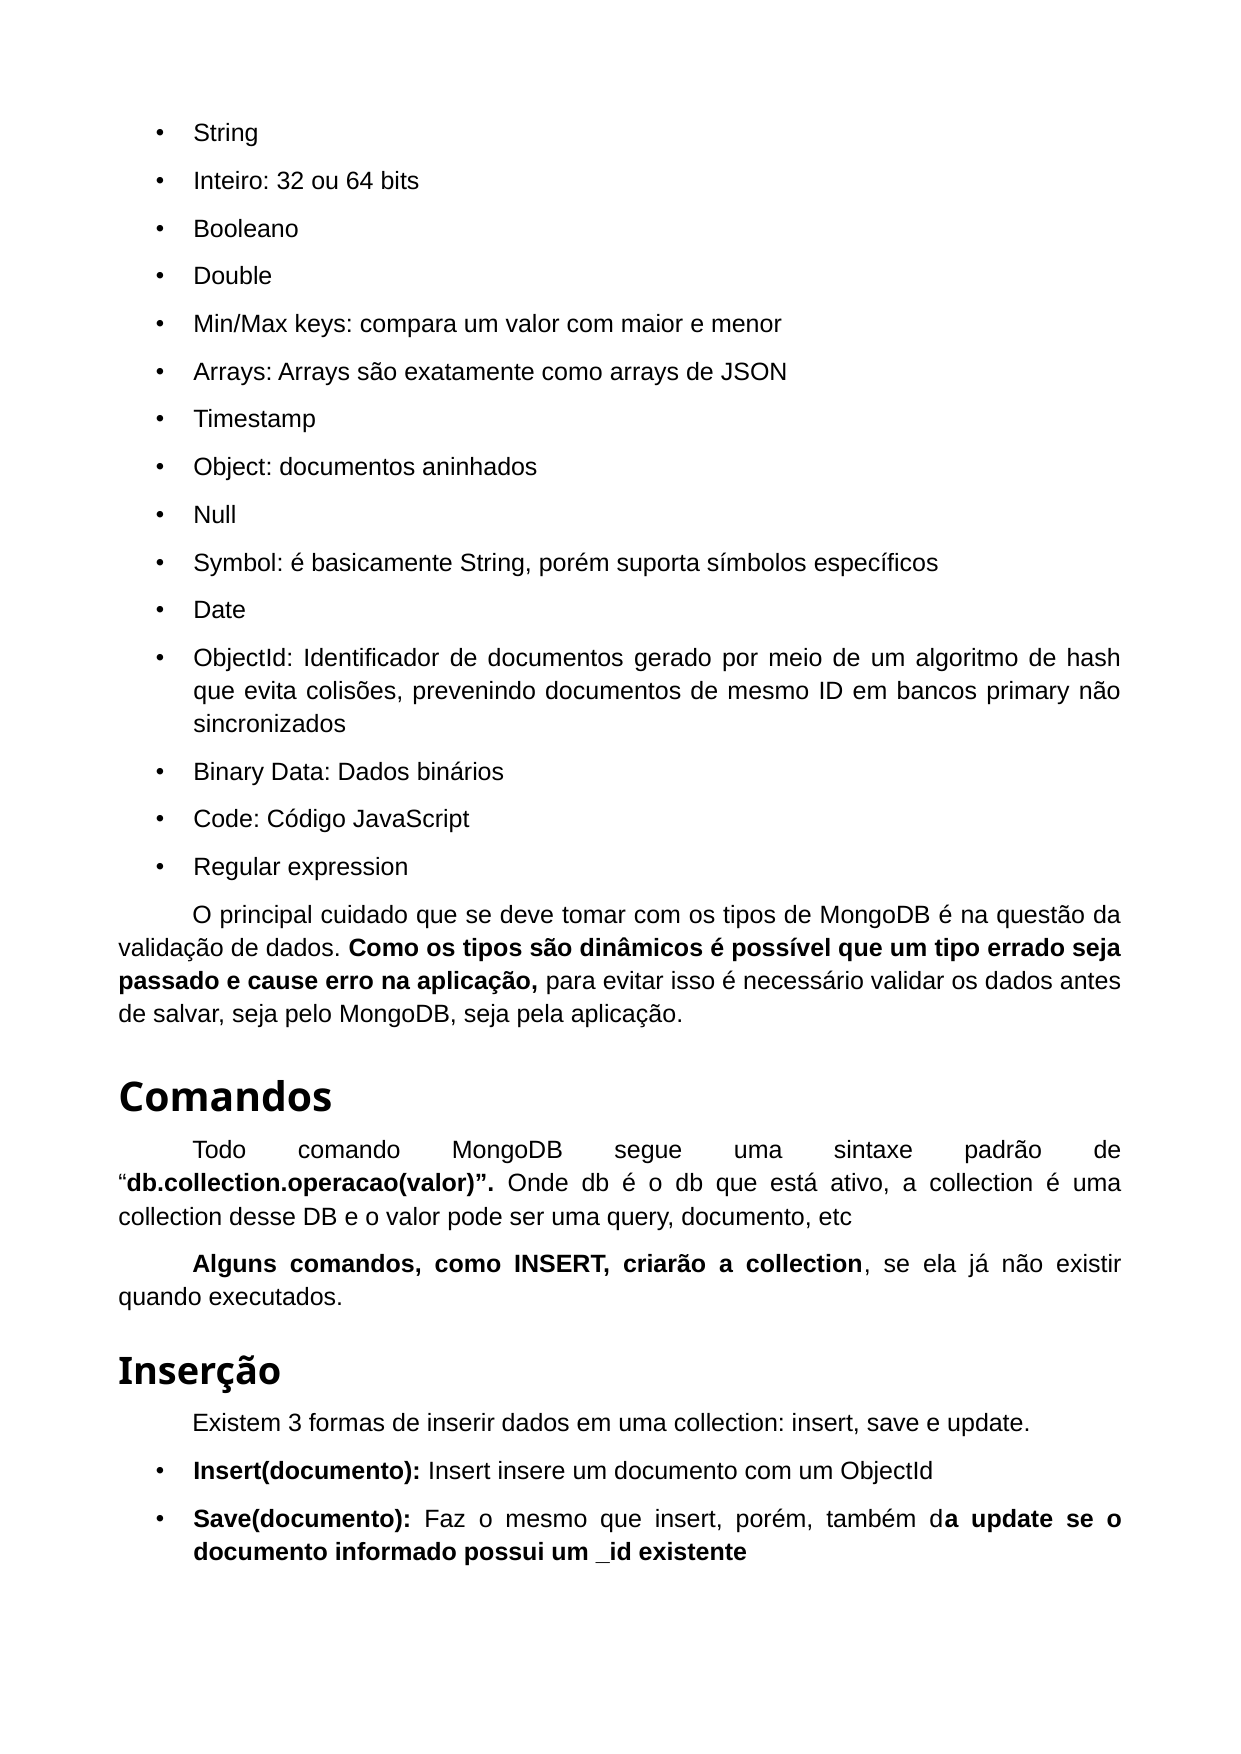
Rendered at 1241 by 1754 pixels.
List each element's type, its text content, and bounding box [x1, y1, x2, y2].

list Regular expression [156, 852, 1122, 881]
text Todo comando MongoDB segue uma sintaxe padrão de “db.collection.operacao(valor)”. Onde db é o db que está ativo, a collection é uma collection desse DB e o valor pode ser uma query, documento, etc [118, 1135, 1122, 1230]
list String [156, 118, 1122, 147]
list Arrays: Arrays são exatamente como arrays de JSON [156, 357, 1122, 386]
text Alguns comandos, como INSERT, criarão a collection, se ela já não existir quando executados. [118, 1249, 1122, 1311]
list Booleano [156, 213, 1122, 242]
list Binary Data: Dados binários [156, 757, 1122, 786]
list Min/Max keys: compara um valor com maior e menor [156, 309, 1122, 338]
list Symbol: é basicamente String, porém suporta símbolos específicos [156, 547, 1122, 576]
list Object: documentos aninhados [156, 452, 1122, 481]
list Insert(documento): Insert insere um documento com um ObjectId [156, 1456, 1122, 1485]
list ObjectId: Identificador de documentos gerado por meio de um algoritmo de hash que evita colisões, prevenindo documentos de mesmo ID em bancos primary não sincronizados [156, 643, 1122, 738]
list Code: Código JavaScript [156, 804, 1122, 833]
list Date [156, 595, 1122, 624]
subtitle Comandos [118, 1067, 1122, 1123]
text O principal cuidado que se deve tomar com os tipos de MongoDB é na questão da validação de dados. Como os tipos são dinâmicos é possível que um tipo errado seja passado e cause erro na aplicação, para evitar isso é necessário validar os dados antes de salvar, seja pelo MongoDB, seja pela aplicação. [118, 900, 1122, 1028]
list Double [156, 261, 1122, 290]
list Inteiro: 32 ou 64 bits [156, 166, 1122, 195]
subtitle Inserção [118, 1344, 1122, 1396]
list Timestamp [156, 404, 1122, 433]
text Existem 3 formas de inserir dados em uma collection: insert, save e update. [118, 1408, 1122, 1437]
list Save(documento): Faz o mesmo que insert, porém, também da update se o documento informado possui um _id existente [156, 1504, 1122, 1566]
list Null [156, 500, 1122, 529]
